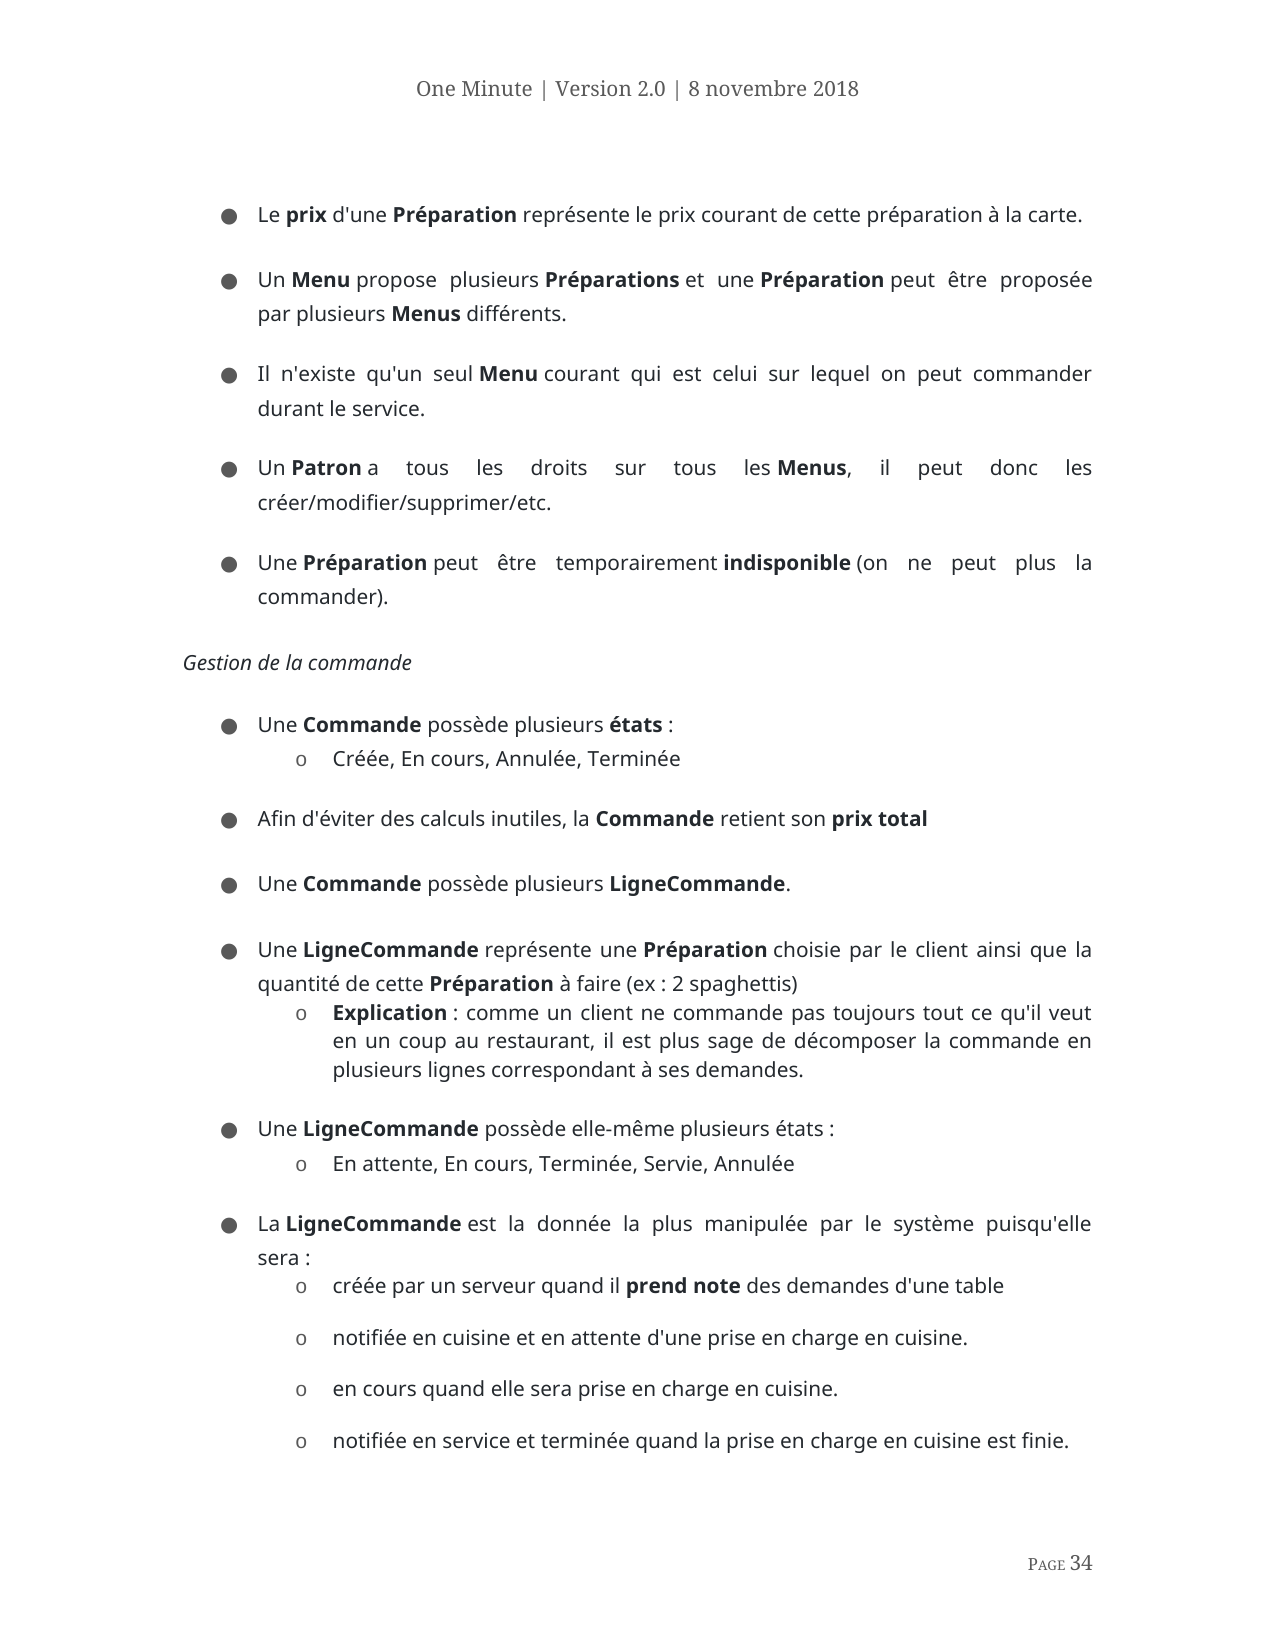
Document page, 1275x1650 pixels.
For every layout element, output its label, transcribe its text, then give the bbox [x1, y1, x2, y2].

list Une LigneCommande représente une Préparation choisie par le client ainsi que la quantité de cette Préparation à faire (ex : 2 spaghettis) [220, 927, 1093, 998]
list Une Préparation peut être temporairement indisponible (on ne peut plus la commander). [220, 539, 1093, 610]
list Une Commande possède plusieurs états : [220, 701, 1093, 744]
list En attente, En cours, Terminée, Servie, Annulée [295, 1149, 1093, 1177]
list notifiée en service et terminée quand la prise en charge en cuisine est finie. [295, 1426, 1093, 1454]
list en cours quand elle sera prise en charge en cuisine. [295, 1374, 1093, 1403]
list Un Patron a tous les droits sur tous les Menus, il peut donc les créer/modifier/supprimer/etc. [220, 445, 1093, 516]
list Une LigneCommande possède elle-même plusieurs états : [220, 1106, 1093, 1149]
list Créée, En cours, Annulée, Terminée [295, 744, 1093, 772]
list Une Commande possède plusieurs LigneCommande. [220, 861, 1093, 904]
list Le prix d'une Préparation représente le prix courant de cette préparation à la carte. [220, 191, 1093, 234]
list Explication : comme un client ne commande pas toujours tout ce qu'il veut en un coup au restaurant, il est plus sage de décomposer la commande en plusieurs lignes correspondant à ses demandes. [295, 998, 1093, 1083]
subtitle Gestion de la commande [182, 648, 1093, 676]
list Un Menu propose plusieurs Préparations et une Préparation peut être proposée par plusieurs Menus différents. [220, 257, 1093, 328]
list Il n'existe qu'un seul Menu courant qui est celui sur lequel on peut commander durant le service. [220, 351, 1093, 422]
list notifiée en cuisine et en attente d'une prise en charge en cuisine. [295, 1323, 1093, 1351]
list Afin d'éviter des calculs inutiles, la Commande retient son prix total [220, 795, 1093, 838]
list créée par un serveur quand il prend note des demandes d'une table [295, 1271, 1093, 1300]
list La LigneCommande est la donnée la plus manipulée par le système puisqu'elle sera : [220, 1200, 1093, 1271]
